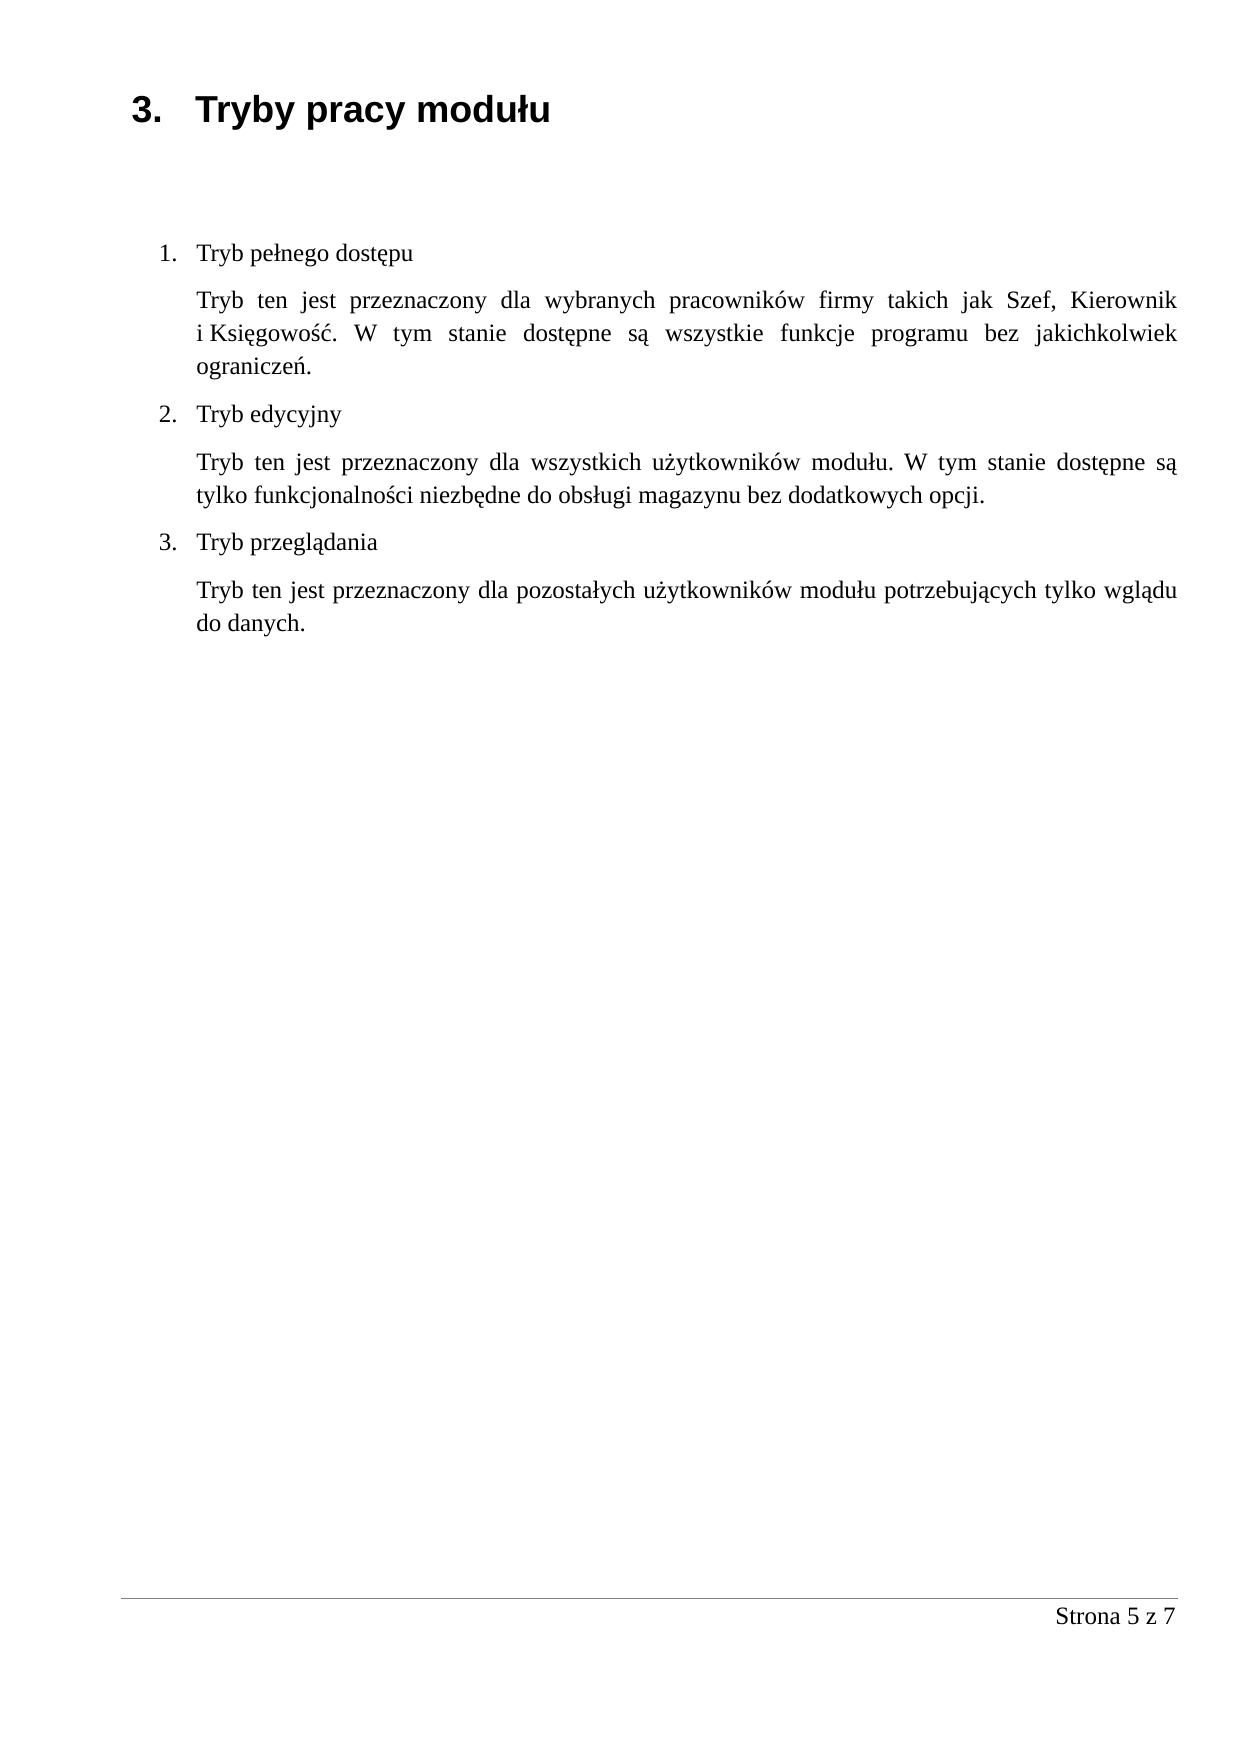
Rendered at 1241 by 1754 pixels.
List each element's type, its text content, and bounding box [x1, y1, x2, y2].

list Tryb ten jest przeznaczony dla pozostałych użytkowników modułu potrzebujących tylko wglądu do danych. [158, 575, 1178, 637]
list Tryb pełnego dostępu [158, 238, 1178, 267]
subtitle Tryby pracy modułu [121, 87, 1178, 130]
list Tryb ten jest przeznaczony dla wybranych pracowników firmy takich jak Szef, Kierownik i Księgowość. W tym stanie dostępne są wszystkie funkcje programu bez jakichkolwiek ograniczeń. [158, 285, 1178, 380]
list Tryb edycyjny [158, 399, 1178, 428]
list Tryb ten jest przeznaczony dla wszystkich użytkowników modułu. W tym stanie dostępne są tylko funkcjonalności niezbędne do obsługi magazynu bez dodatkowych opcji. [158, 447, 1178, 508]
list Tryb przeglądania [158, 527, 1178, 556]
